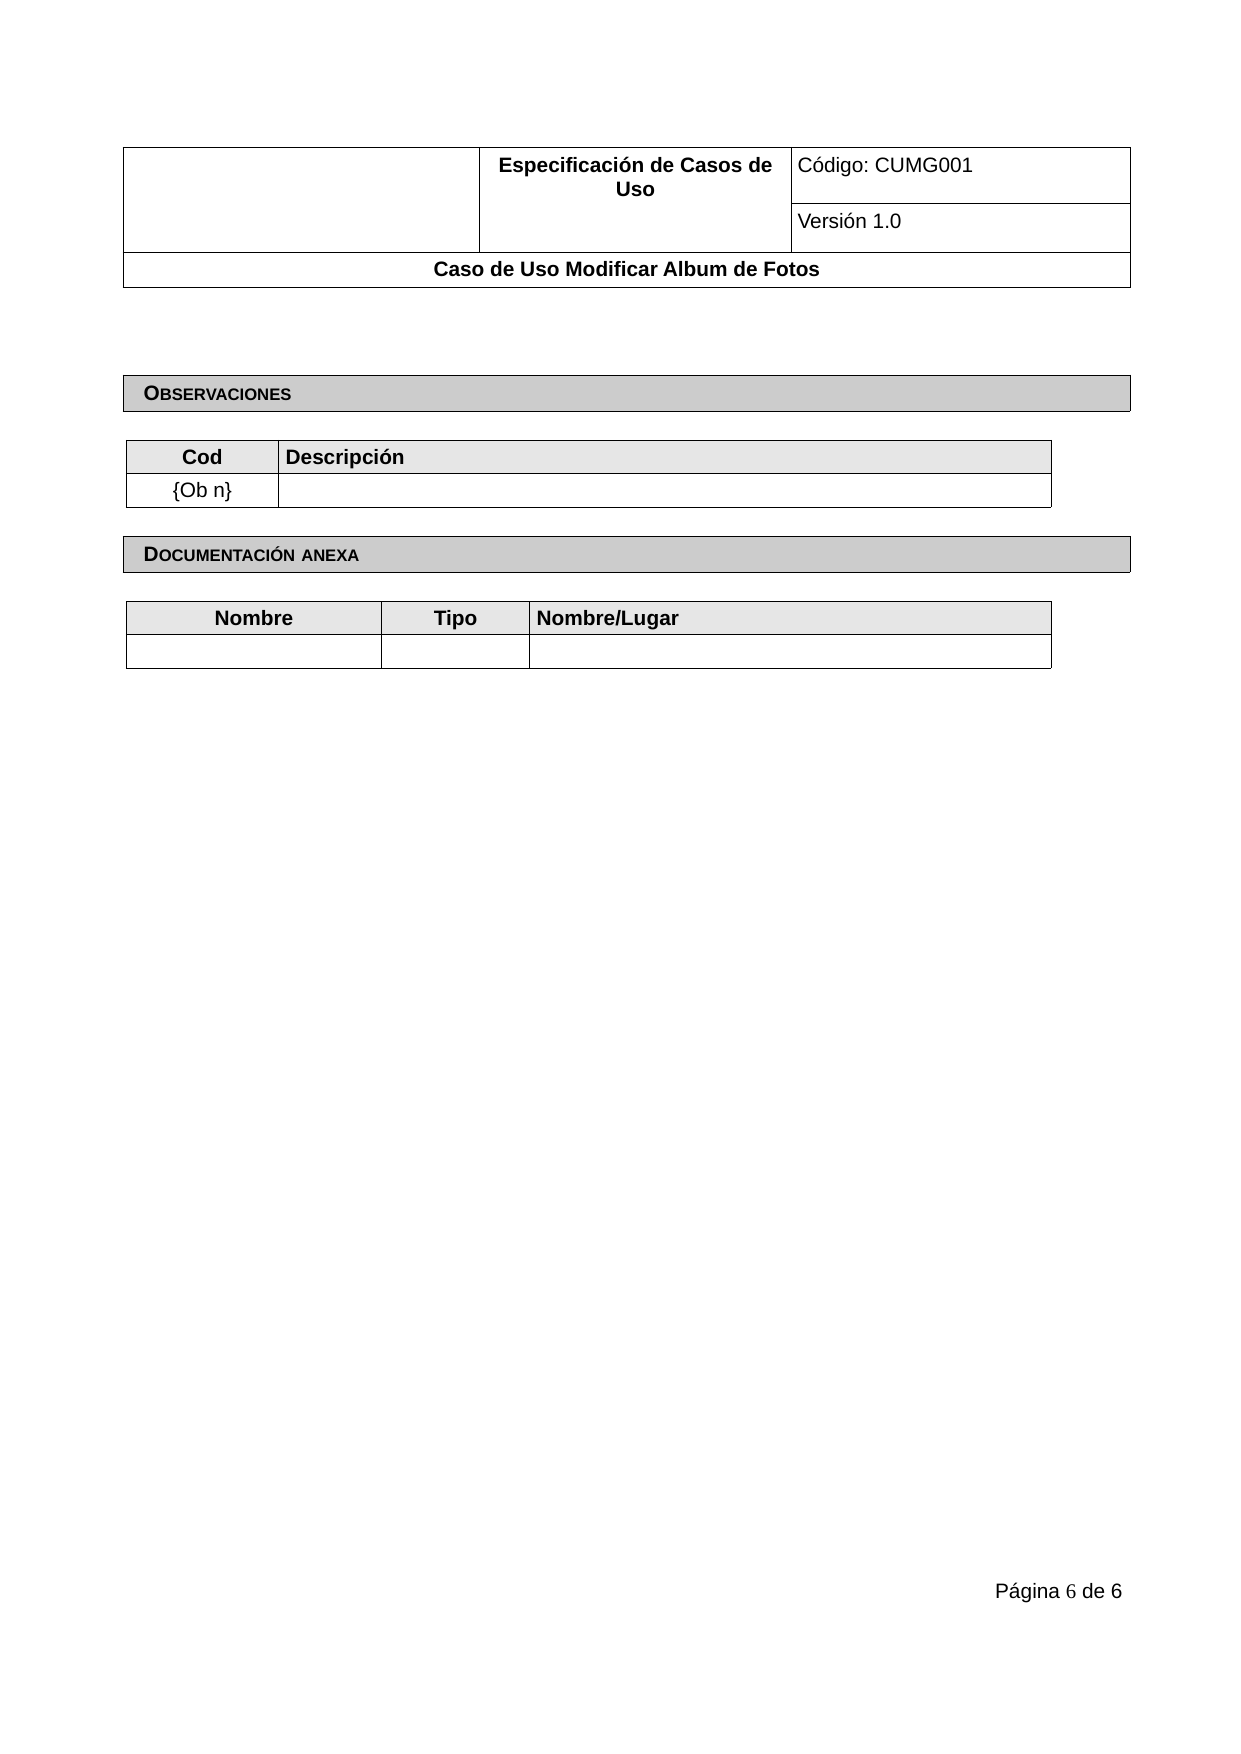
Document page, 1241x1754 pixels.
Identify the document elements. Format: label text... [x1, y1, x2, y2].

table_cell [382, 635, 529, 668]
table_header Observaciones [124, 376, 1130, 411]
table_cell [530, 635, 1051, 668]
table_cell {Ob n} [127, 474, 278, 506]
table_header Cod [127, 441, 278, 473]
table_header Descripción [279, 441, 1051, 473]
table_header Tipo [382, 602, 529, 634]
table_header Nombre [127, 602, 381, 634]
table_cell [127, 635, 381, 668]
table_header Documentación anexa [124, 537, 1130, 572]
table_header Nombre/Lugar [530, 602, 1051, 634]
table_cell [279, 474, 1051, 506]
